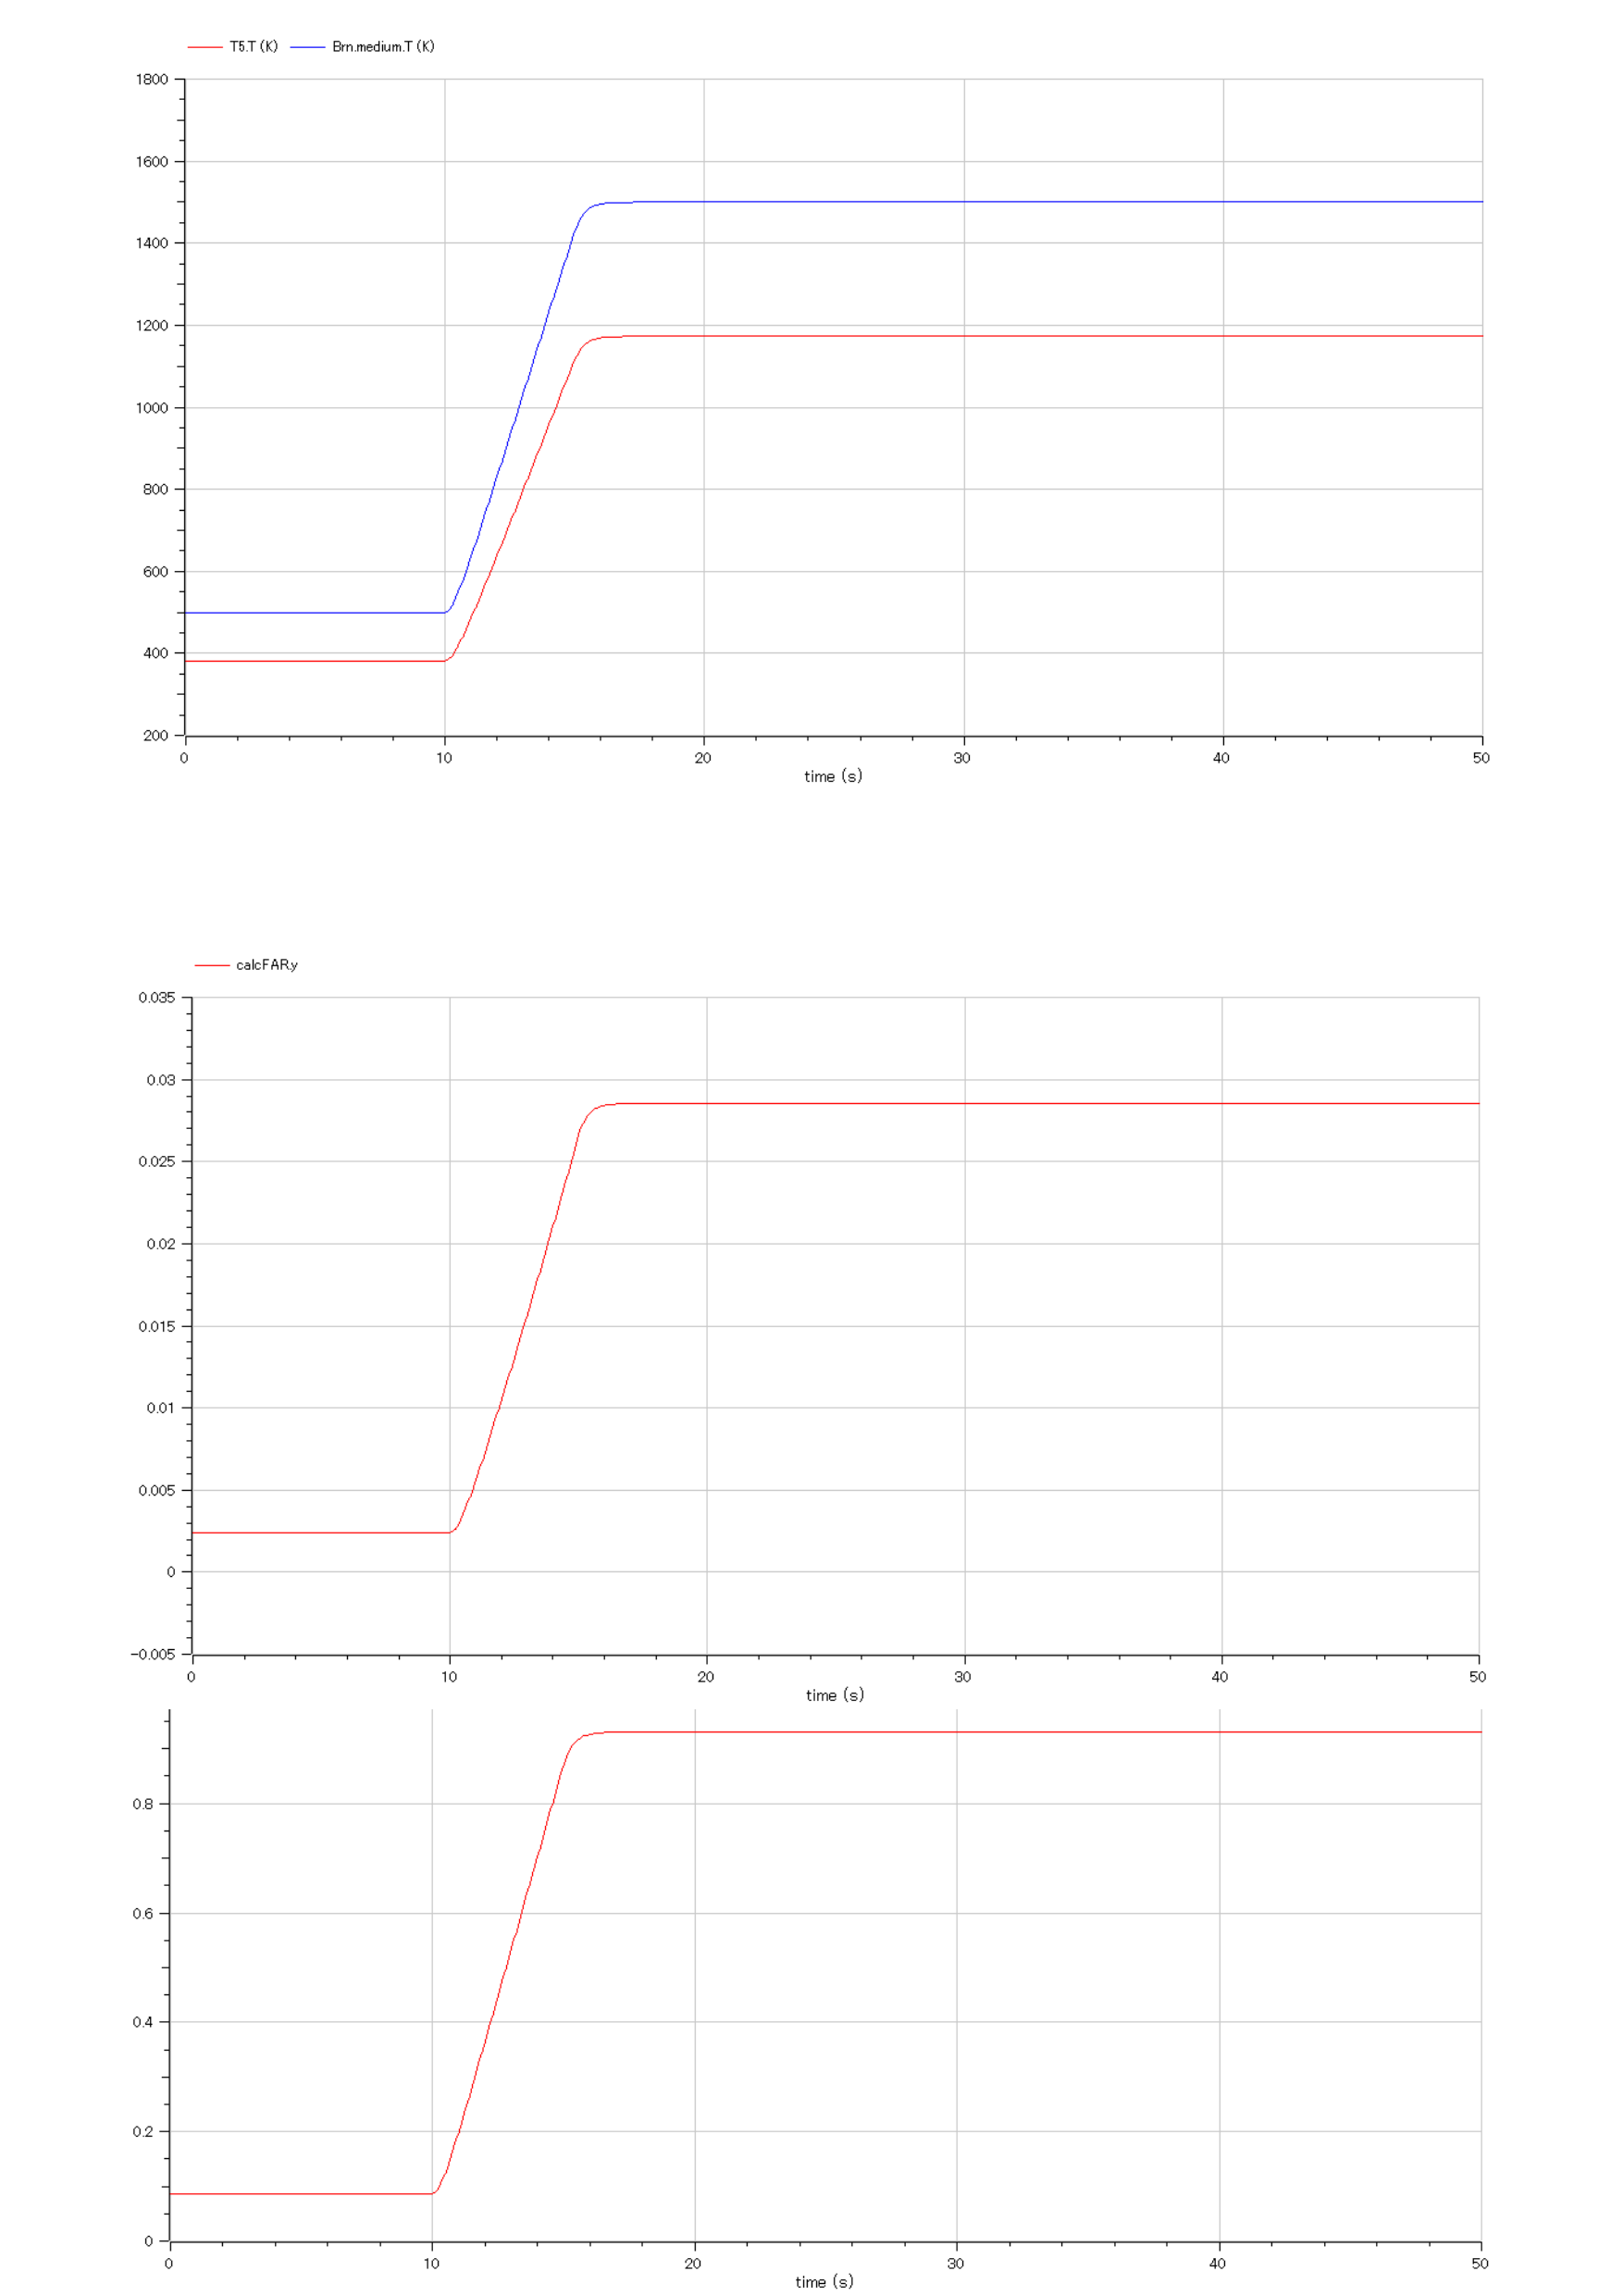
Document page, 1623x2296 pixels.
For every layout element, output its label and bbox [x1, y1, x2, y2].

picture [128, 27, 1495, 790]
picture [128, 949, 1495, 2296]
